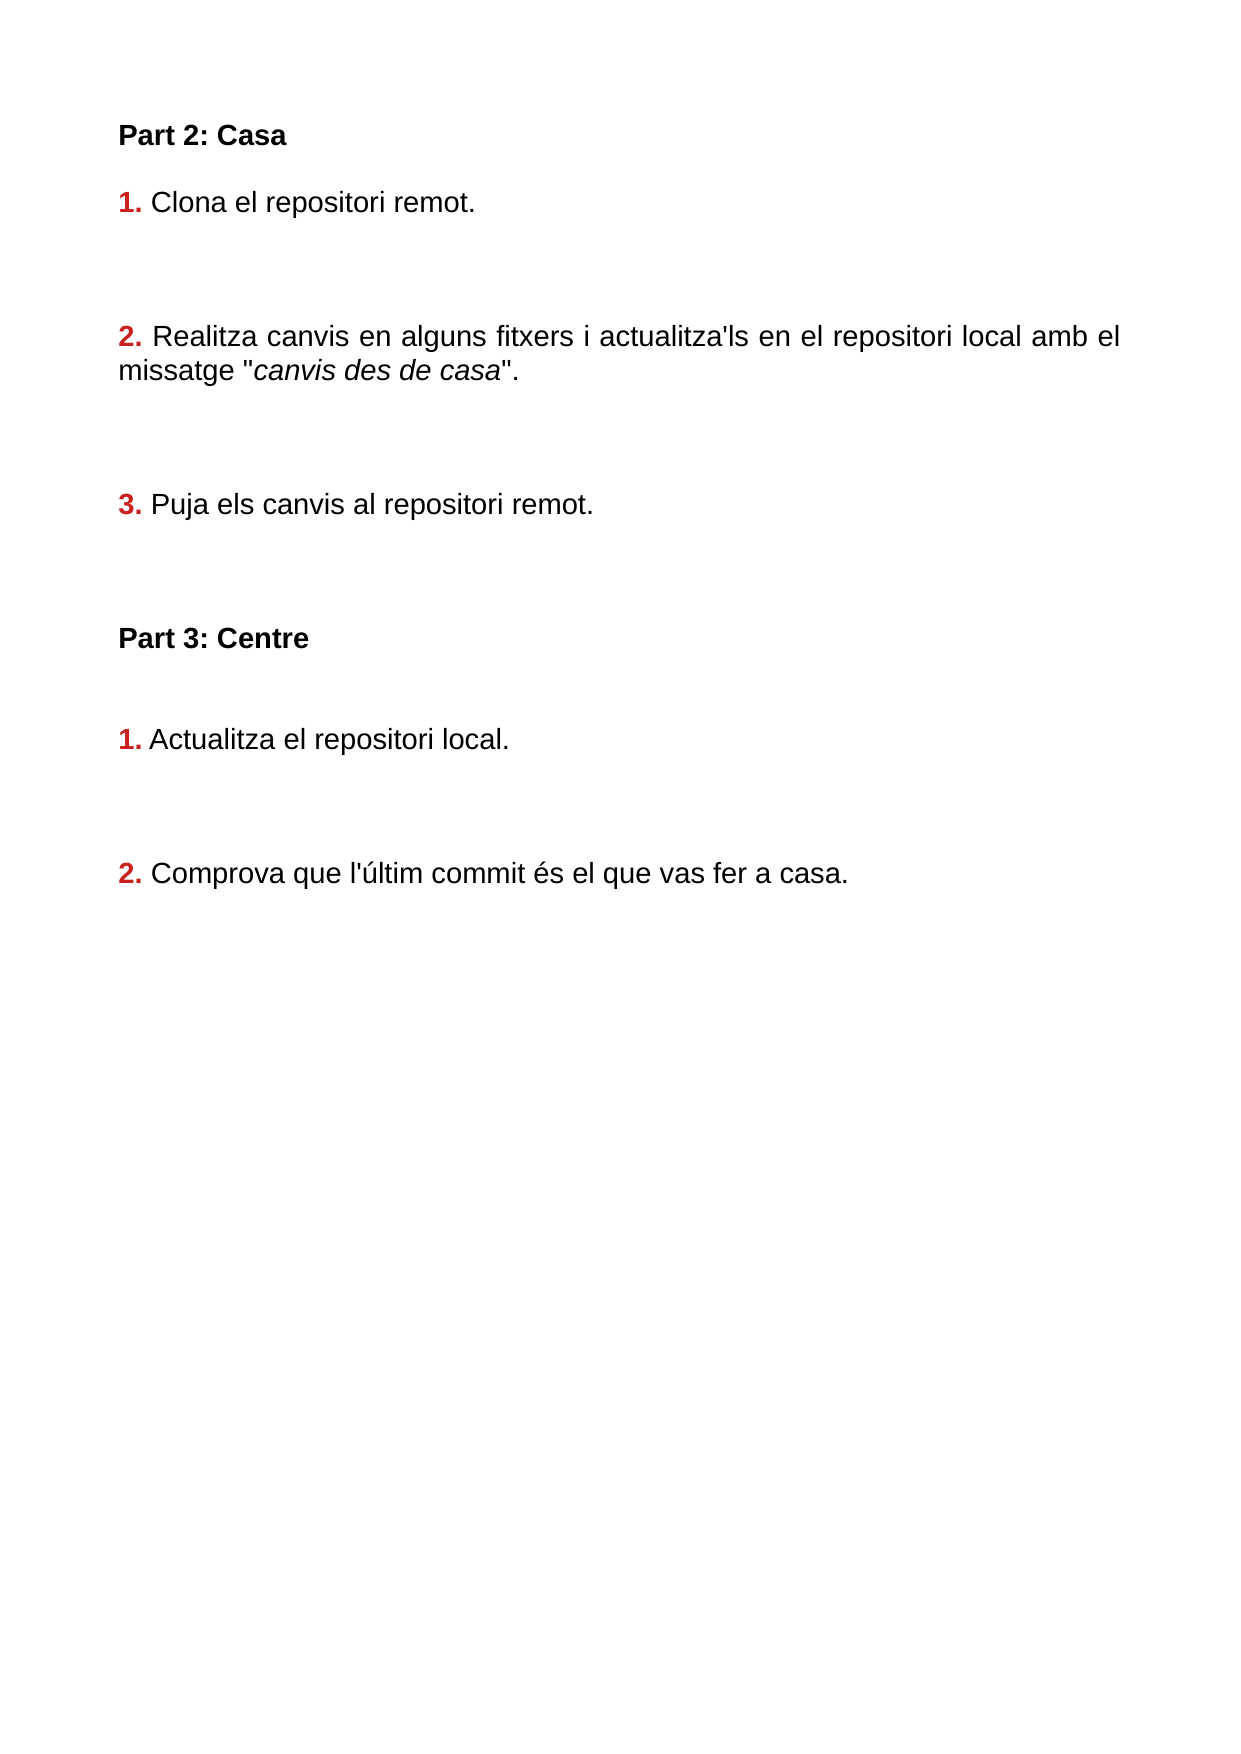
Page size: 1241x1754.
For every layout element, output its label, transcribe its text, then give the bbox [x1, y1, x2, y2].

text 3. Puja els canvis al repositori remot. [118, 487, 1122, 521]
text 1. Actualitza el repositori local. [118, 722, 1122, 755]
text 1. Clona el repositori remot. [118, 185, 1122, 219]
text 2. Realitza canvis en alguns fitxers i actualitza'ls en el repositori local amb el missatge "canvis des de casa". [118, 319, 1122, 386]
text Part 3: Centre [118, 621, 1122, 655]
text Part 2: Casa [118, 118, 1122, 152]
text 2. Comprova que l'últim commit és el que vas fer a casa. [118, 856, 1122, 889]
